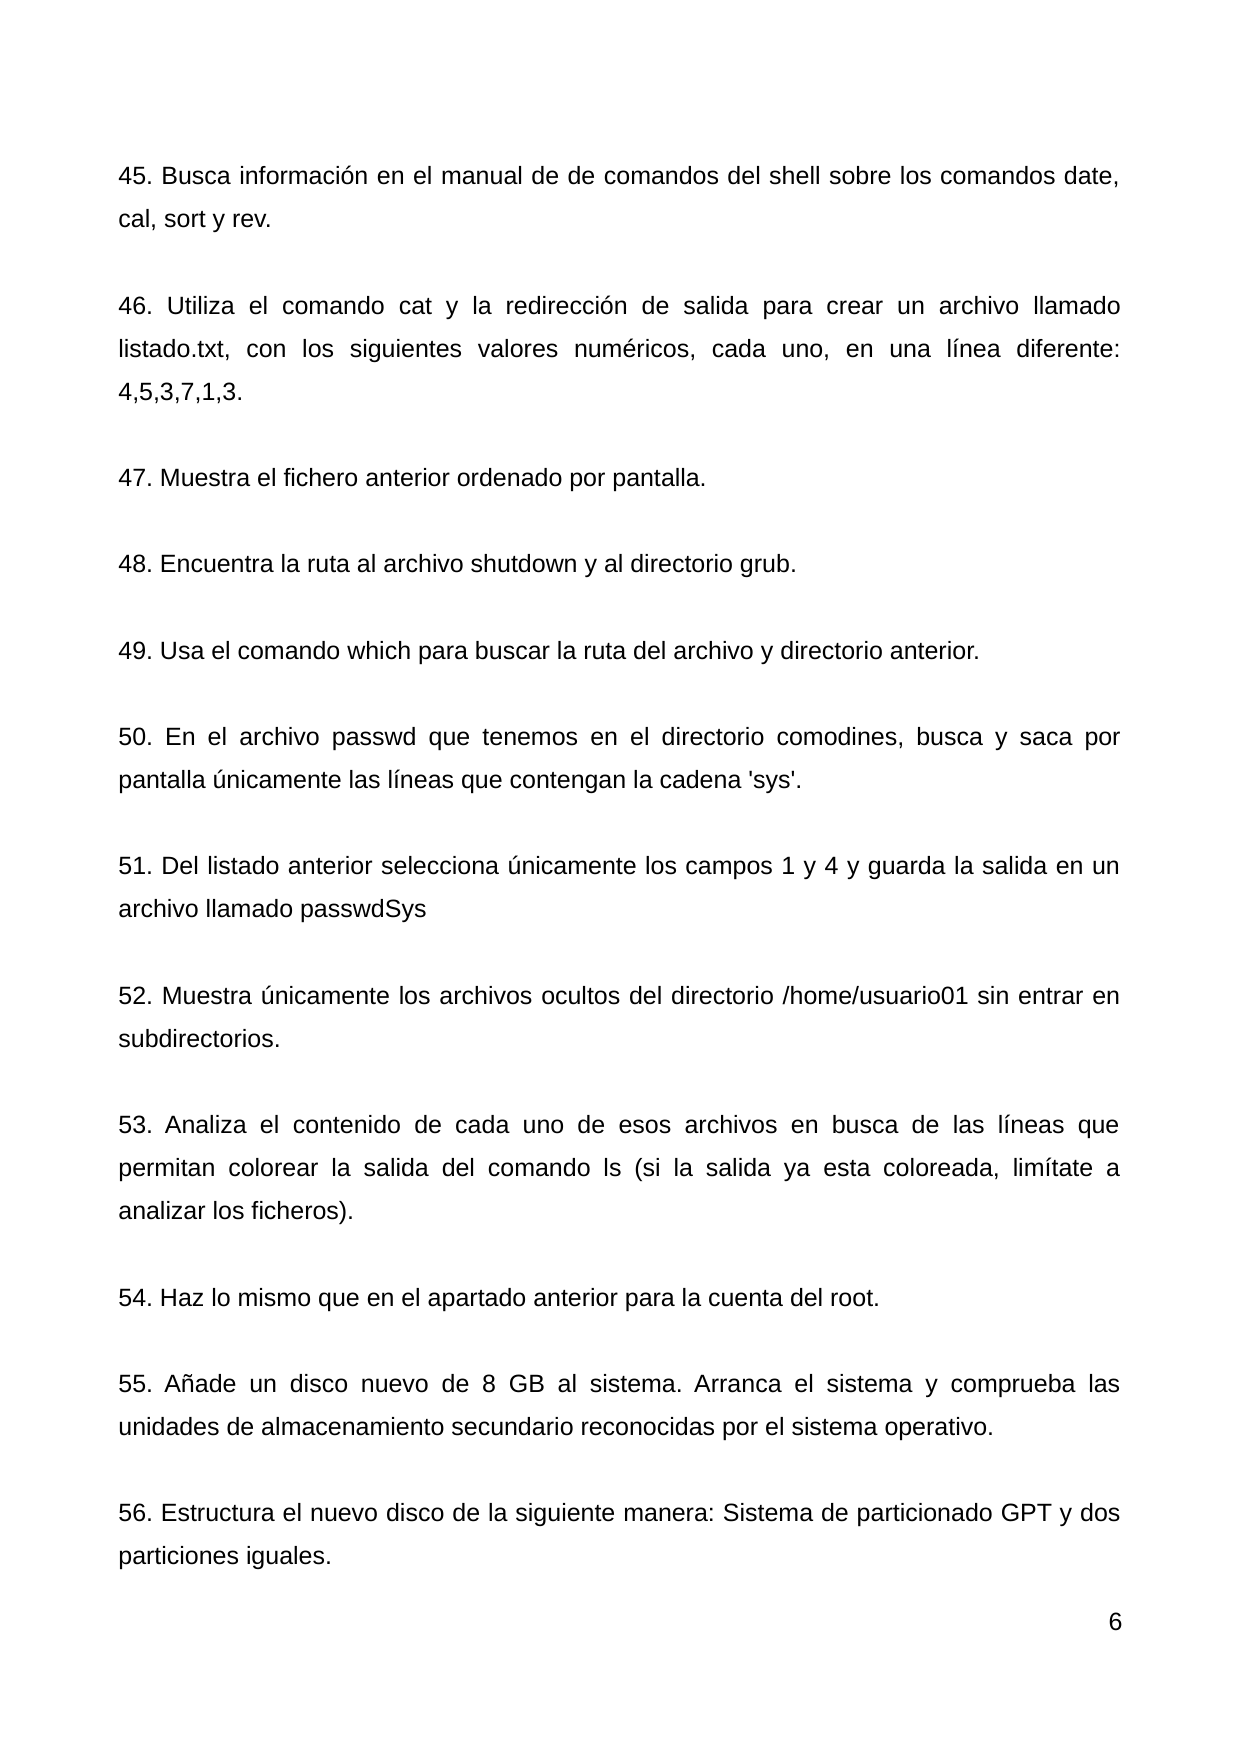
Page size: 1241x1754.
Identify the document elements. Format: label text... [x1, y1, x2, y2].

text 48. Encuentra la ruta al archivo shutdown y al directorio grub. [118, 549, 1122, 578]
text 47. Muestra el fichero anterior ordenado por pantalla. [118, 463, 1122, 492]
text 46. Utiliza el comando cat y la redirección de salida para crear un archivo llamado listado.txt, con los siguientes valores numéricos, cada uno, en una línea diferente: 4,5,3,7,1,3. [118, 291, 1122, 406]
text 52. Muestra únicamente los archivos ocultos del directorio /home/usuario01 sin entrar en subdirectorios. [118, 981, 1122, 1052]
text 50. En el archivo passwd que tenemos en el directorio comodines, busca y saca por pantalla únicamente las líneas que contengan la cadena 'sys'. [118, 722, 1122, 794]
text 53. Analiza el contenido de cada uno de esos archivos en busca de las líneas que permitan colorear la salida del comando ls (si la salida ya esta coloreada, limítate a analizar los ficheros). [118, 1110, 1122, 1225]
text 56. Estructura el nuevo disco de la siguiente manera: Sistema de particionado GPT y dos particiones iguales. [118, 1498, 1122, 1570]
text 49. Usa el comando which para buscar la ruta del archivo y directorio anterior. [118, 636, 1122, 664]
text 45. Busca información en el manual de de comandos del shell sobre los comandos date, cal, sort y rev. [118, 161, 1122, 233]
text 55. Añade un disco nuevo de 8 GB al sistema. Arranca el sistema y comprueba las unidades de almacenamiento secundario reconocidas por el sistema operativo. [118, 1369, 1122, 1441]
text 51. Del listado anterior selecciona únicamente los campos 1 y 4 y guarda la salida en un archivo llamado passwdSys [118, 851, 1122, 923]
text 54. Haz lo mismo que en el apartado anterior para la cuenta del root. [118, 1282, 1122, 1311]
